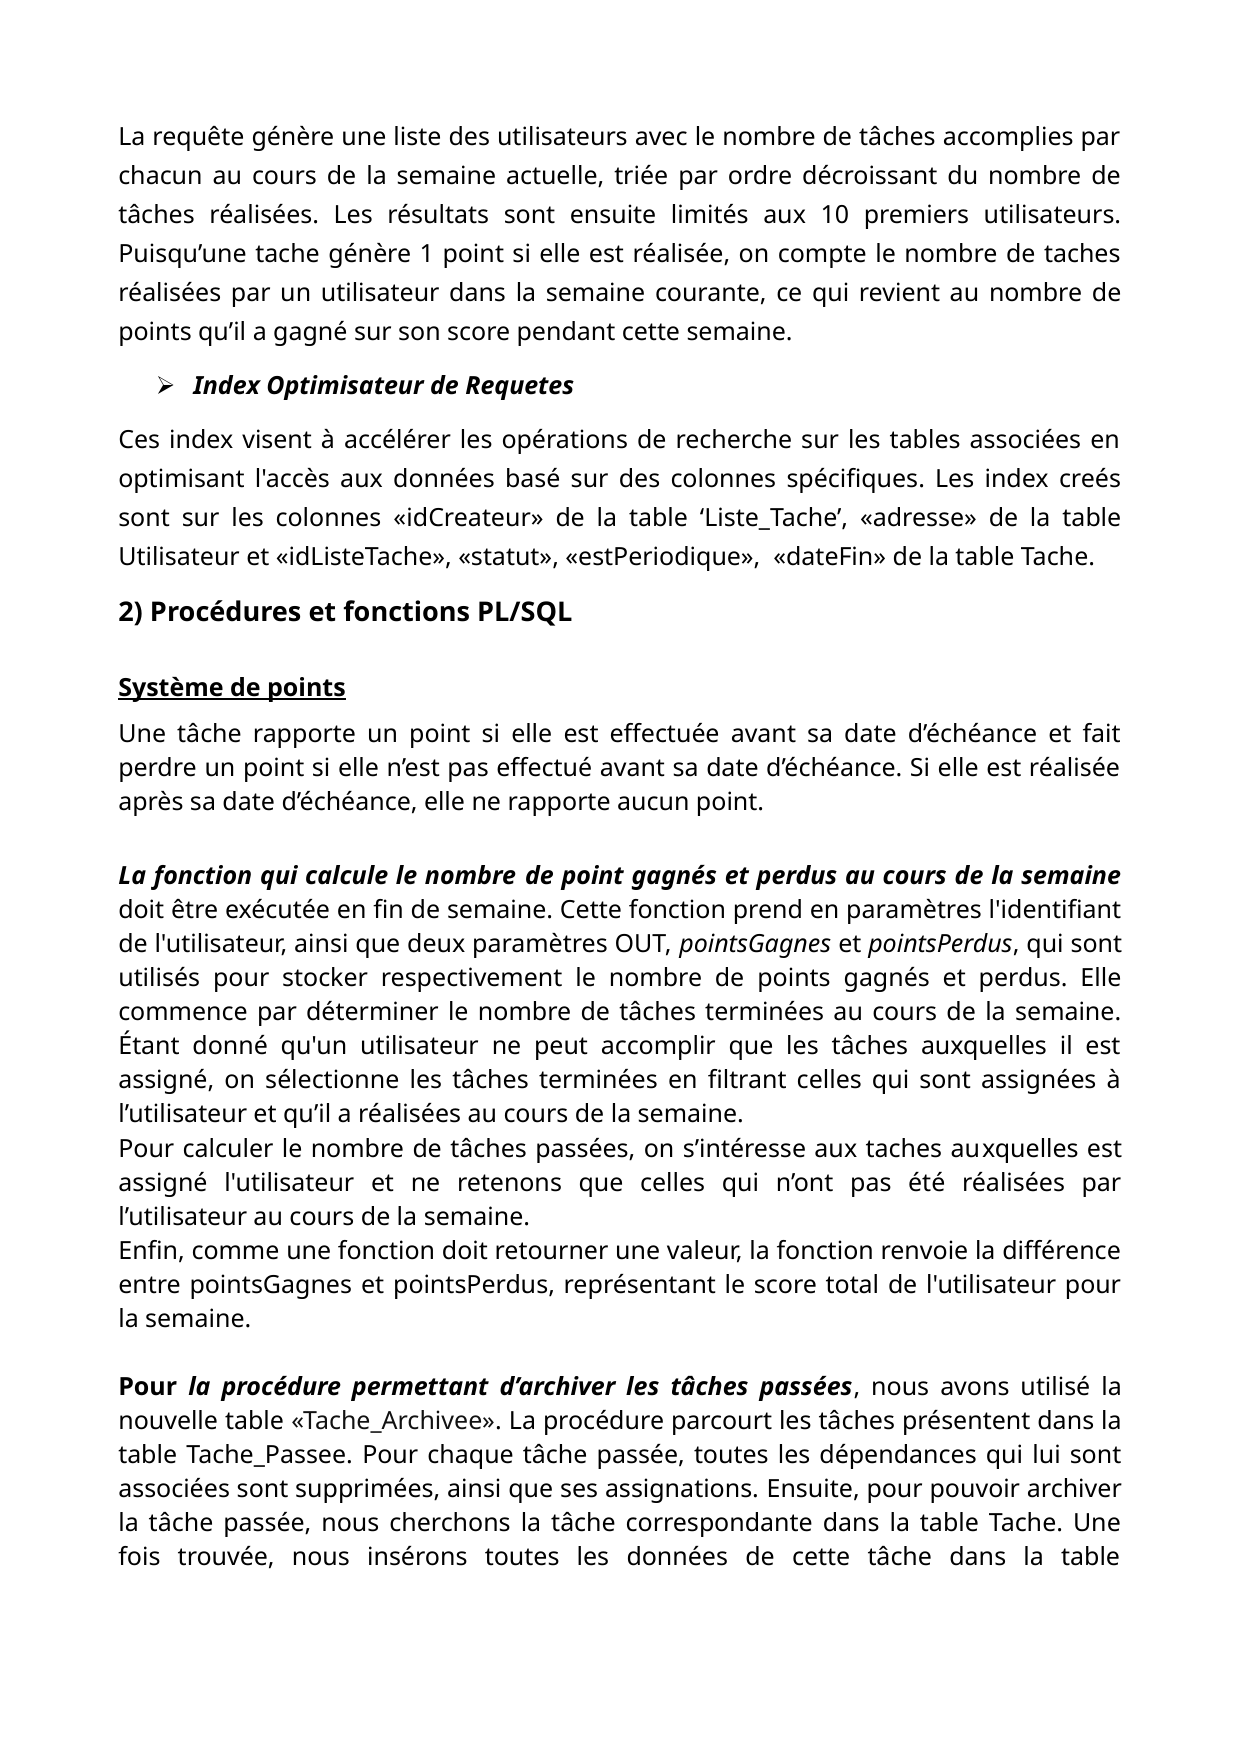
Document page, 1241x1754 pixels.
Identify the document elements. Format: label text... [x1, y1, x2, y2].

text Une tâche rapporte un point si elle est effectuée avant sa date d’échéance et fait perdre un point si elle n’est pas effectué avant sa date d’échéance. Si elle est réalisée après sa date d’échéance, elle ne rapporte aucun point. [118, 716, 1122, 818]
text Pour calculer le nombre de tâches passées, on s’intéresse aux taches auxquelles est assigné l'utilisateur et ne retenons que celles qui n’ont pas été réalisées par l’utilisateur au cours de la semaine. [118, 1130, 1122, 1232]
text Système de points [118, 669, 1122, 704]
text Enfin, comme une fonction doit retourner une valeur, la fonction renvoie la différence entre pointsGagnes et pointsPerdus, représentant le score total de l'utilisateur pour la semaine. [118, 1232, 1122, 1334]
text 2) Procédures et fonctions PL/SQL [118, 593, 1122, 629]
text Pour la procédure permettant d’archiver les tâches passées, nous avons utilisé la nouvelle table «Tache_Archivee». La procédure parcourt les tâches présentent dans la table Tache_Passee. Pour chaque tâche passée, toutes les dépendances qui lui sont associées sont supprimées, ainsi que ses assignations. Ensuite, pour pouvoir archiver la tâche passée, nous cherchons la tâche correspondante dans la table Tache. Une fois trouvée, nous insérons toutes les données de cette tâche dans la table [118, 1369, 1122, 1573]
text La fonction qui calcule le nombre de point gagnés et perdus au cours de la semaine doit être exécutée en fin de semaine. Cette fonction prend en paramètres l'identifiant de l'utilisateur, ainsi que deux paramètres OUT, pointsGagnes et pointsPerdus, qui sont utilisés pour stocker respectivement le nombre de points gagnés et perdus. Elle commence par déterminer le nombre de tâches terminées au cours de la semaine. Étant donné qu'un utilisateur ne peut accomplir que les tâches auxquelles il est assigné, on sélectionne les tâches terminées en filtrant celles qui sont assignées à l’utilisateur et qu’il a réalisées au cours de la semaine. [118, 858, 1122, 1130]
text La requête génère une liste des utilisateurs avec le nombre de tâches accomplies par chacun au cours de la semaine actuelle, triée par ordre décroissant du nombre de tâches réalisées. Les résultats sont ensuite limités aux 10 premiers utilisateurs. Puisqu’une tache génère 1 point si elle est réalisée, on compte le nombre de taches réalisées par un utilisateur dans la semaine courante, ce qui revient au nombre de points qu’il a gagné sur son score pendant cette semaine. [118, 118, 1122, 348]
text Ces index visent à accélérer les opérations de recherche sur les tables associées en optimisant l'accès aux données basé sur des colonnes spécifiques. Les index creés sont sur les colonnes «idCreateur» de la table ‘Liste_Tache’, «adresse» de la table Utilisateur et «idListeTache», «statut», «estPeriodique», «dateFin» de la table Tache. [118, 421, 1122, 573]
list Index Optimisateur de Requetes [156, 368, 1122, 402]
